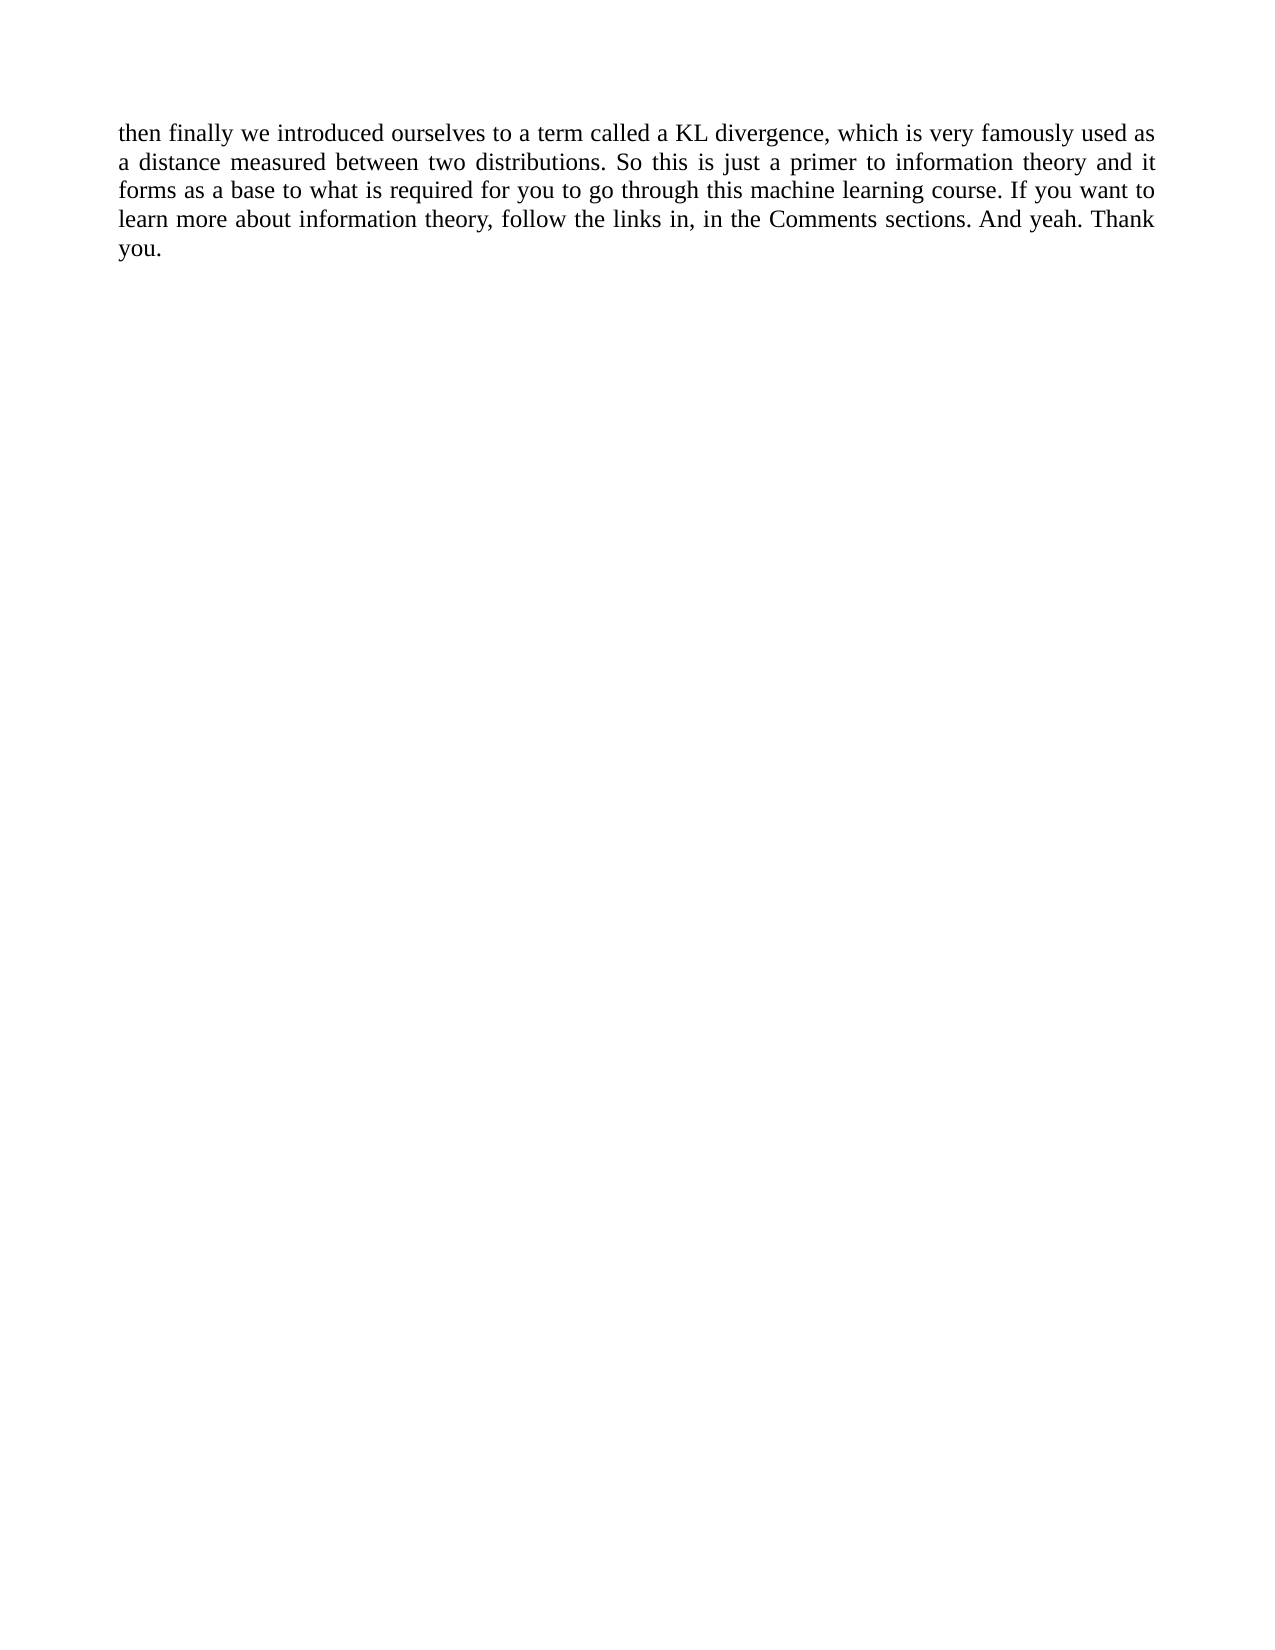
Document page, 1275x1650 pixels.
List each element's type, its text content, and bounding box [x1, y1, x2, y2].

text then finally we introduced ourselves to a term called a KL divergence, which is very famously used as a distance measured between two distributions. So this is just a primer to information theory and it forms as a base to what is required for you to go through this machine learning course. If you want to learn more about information theory, follow the links in, in the Comments sections. And yeah. Thank you. [118, 118, 1157, 262]
